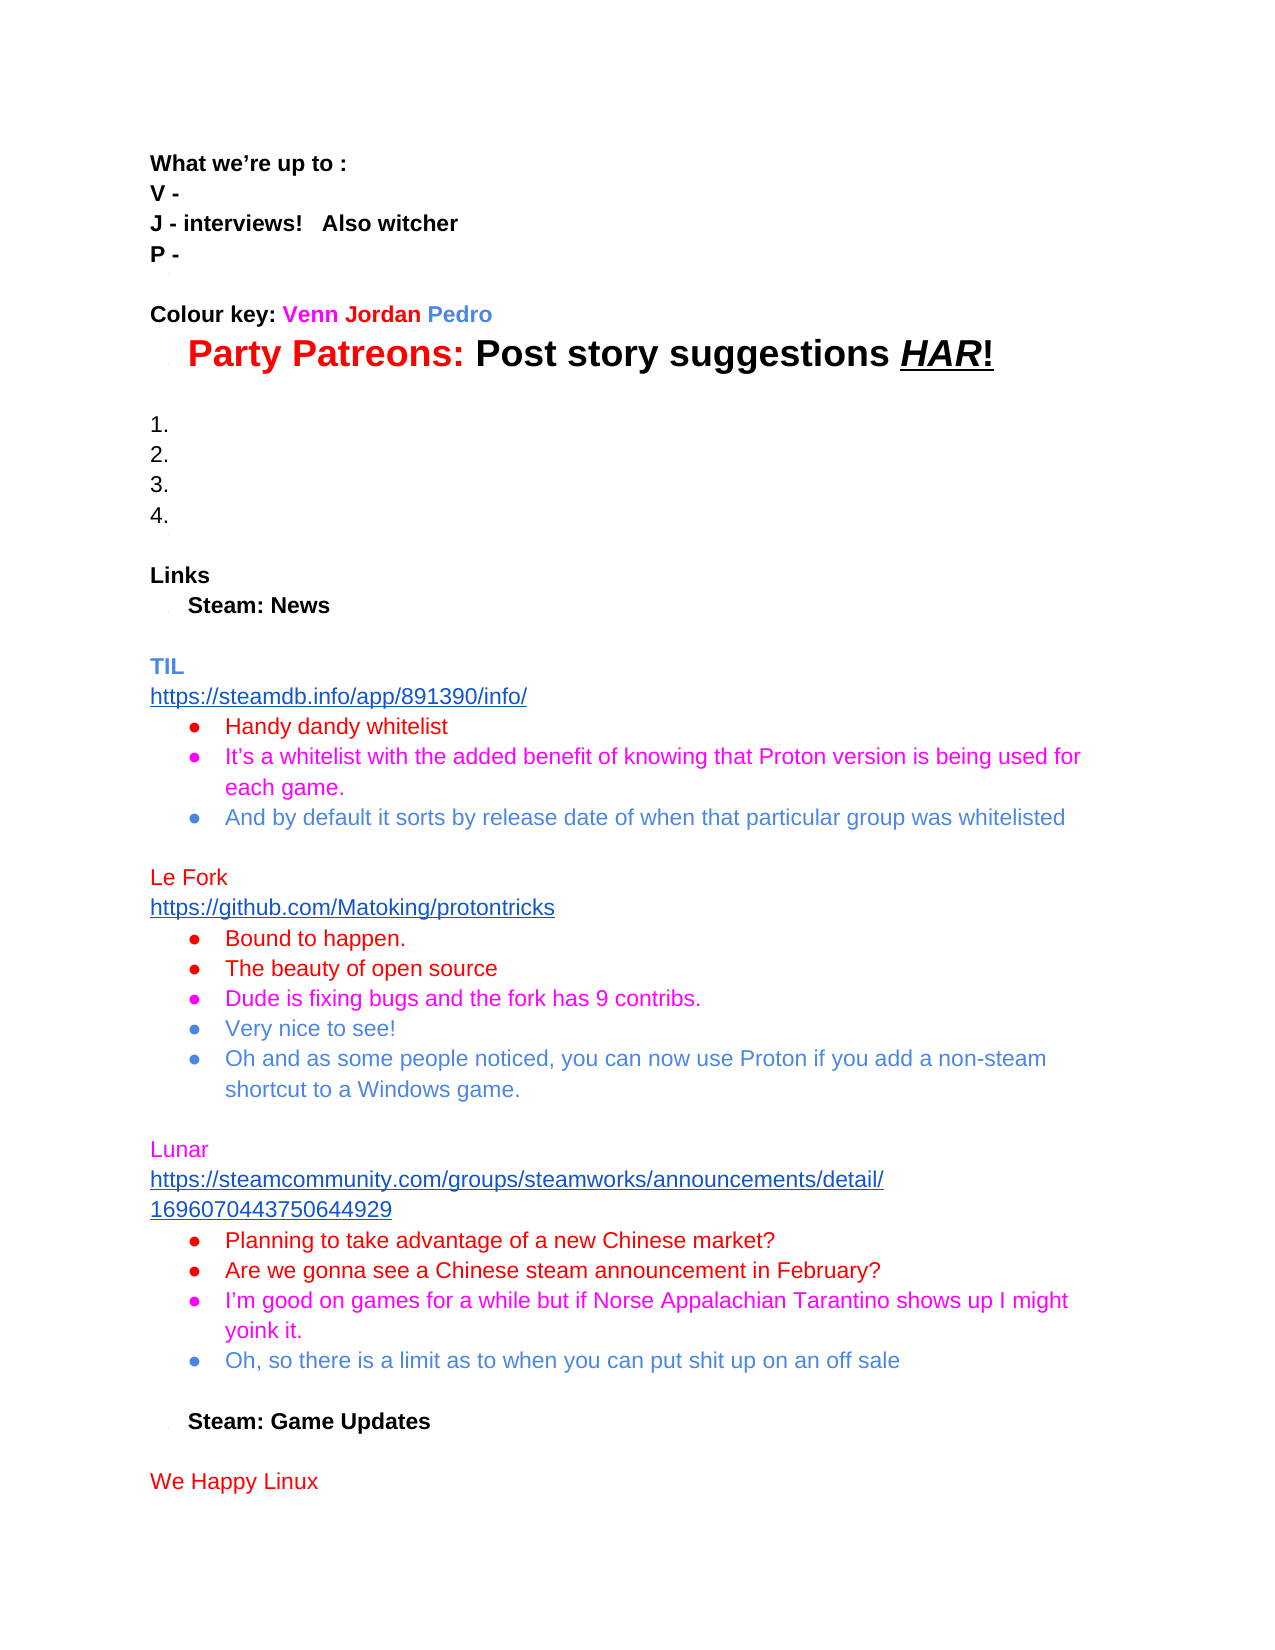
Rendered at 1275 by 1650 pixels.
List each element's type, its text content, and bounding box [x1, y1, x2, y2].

text V - [150, 180, 1125, 207]
text 3. [150, 471, 1125, 498]
text 1. [150, 411, 1125, 437]
list Handy dandy whitelist [187, 713, 1125, 739]
text https://steamdb.info/app/891390/info/ [150, 683, 1125, 709]
text https://steamcommunity.com/groups/steamworks/announcements/detail/1696070443750644929 [150, 1166, 1125, 1223]
text Lunar [150, 1136, 1125, 1162]
text Colour key: Venn Jordan Pedro [150, 301, 1125, 327]
text Le Fork [150, 864, 1125, 891]
list Oh, so there is a limit as to when you can put shit up on an off sale [187, 1347, 1125, 1374]
text J - interviews! Also witcher [150, 210, 1125, 237]
text Party Patreons: Post story suggestions HAR! [150, 331, 1125, 374]
text TIL [150, 653, 1125, 679]
text Steam: News [150, 592, 1125, 619]
list I’m good on games for a while but if Norse Appalachian Tarantino shows up I might yoink it. [187, 1287, 1125, 1344]
text What we’re up to : [150, 150, 1125, 176]
list Bound to happen. [187, 924, 1125, 951]
list The beauty of open source [187, 955, 1125, 981]
list Are we gonna see a Chinese steam announcement in February? [187, 1257, 1125, 1283]
list Oh and as some people noticed, you can now use Proton if you add a non-steam shortcut to a Windows game. [187, 1045, 1125, 1102]
text We Happy Linux [150, 1468, 1125, 1495]
list Very nice to see! [187, 1015, 1125, 1042]
list Planning to take advantage of a new Chinese market? [187, 1227, 1125, 1253]
text Steam: Game Updates [150, 1408, 1125, 1434]
text Links [150, 562, 1125, 588]
text https://github.com/Matoking/protontricks [150, 894, 1125, 921]
list Dude is fixing bugs and the fork has 9 contribs. [187, 985, 1125, 1011]
text P - [150, 241, 1125, 267]
list It’s a whitelist with the added benefit of knowing that Proton version is being used for each game. [187, 743, 1125, 800]
text 4. [150, 502, 1125, 528]
list And by default it sorts by release date of when that particular group was whitelisted [187, 804, 1125, 830]
text 2. [150, 441, 1125, 468]
